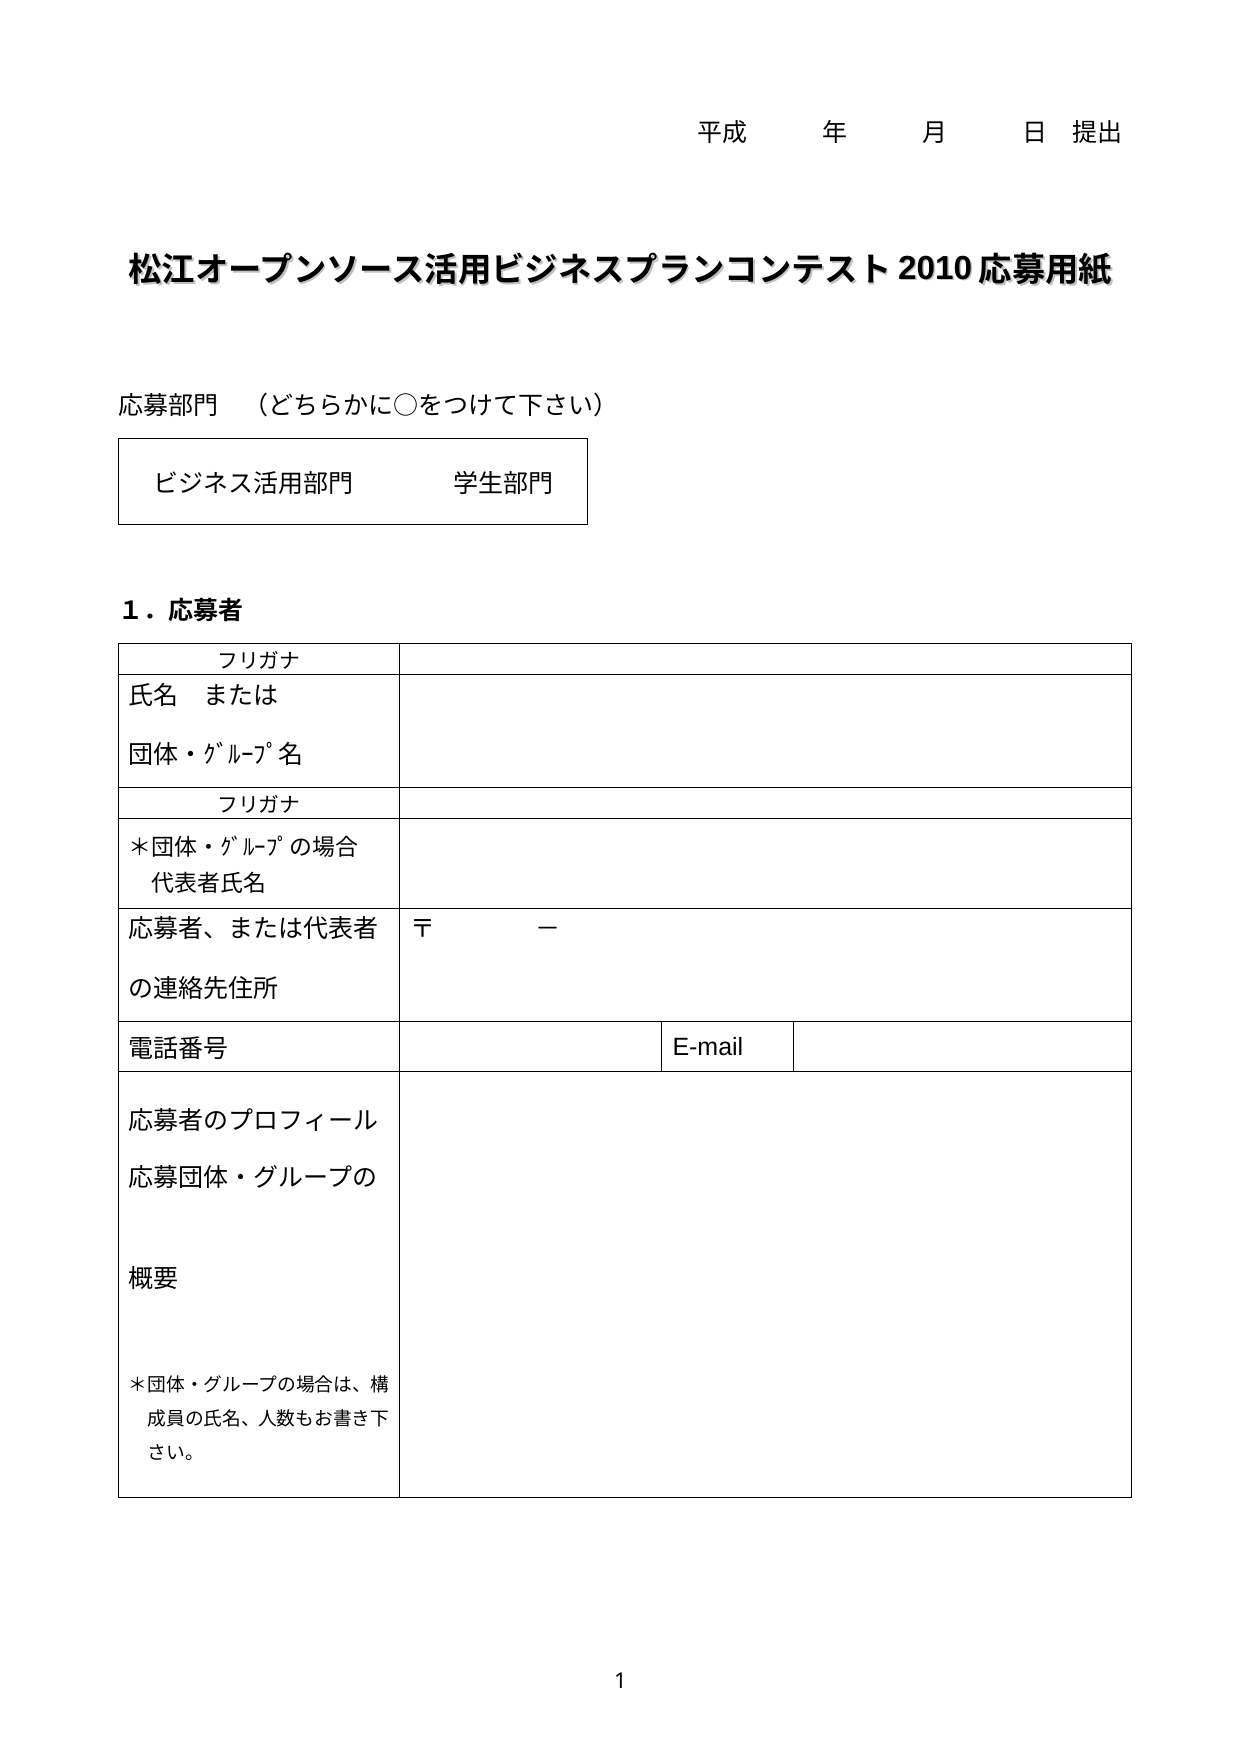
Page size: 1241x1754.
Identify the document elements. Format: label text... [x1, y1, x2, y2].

table_header フリガナ [119, 644, 399, 674]
table_cell 応募者、または代表者 の連絡先住所 [119, 909, 399, 1021]
table_cell ＊団体・ｸﾞﾙｰﾌﾟの場合 代表者氏名 [119, 819, 399, 908]
text 平成 年 月 日 提出 [118, 96, 1122, 165]
table_cell フリガナ [119, 788, 399, 818]
table_cell E-mail [662, 1022, 793, 1071]
table_header [400, 644, 1131, 674]
table_cell 氏名 または 団体・ｸﾞﾙｰﾌﾟ名 [119, 675, 399, 787]
table_cell [400, 1072, 1131, 1497]
text 松江オープンソース活用ビジネスプランコンテスト2010応募用紙 [118, 233, 1122, 301]
table_header ビジネス活用部門 学生部門 [119, 439, 587, 524]
table_cell 応募者のプロフィール 応募団体・グループの 概要 ＊団体・グループの場合は、構成員の氏名、人数もお書き下さい。 [119, 1072, 399, 1497]
text 応募部門 （どちらかに○をつけて下さい） [118, 370, 1122, 438]
table_cell [400, 1022, 661, 1071]
text １．応募者 [118, 575, 1122, 643]
table_cell [400, 788, 1131, 818]
table_cell [400, 819, 1131, 908]
table_cell [400, 675, 1131, 787]
table_cell 電話番号 [119, 1022, 399, 1071]
table_cell [794, 1022, 1131, 1071]
table_cell 〒 － [400, 909, 1131, 1021]
